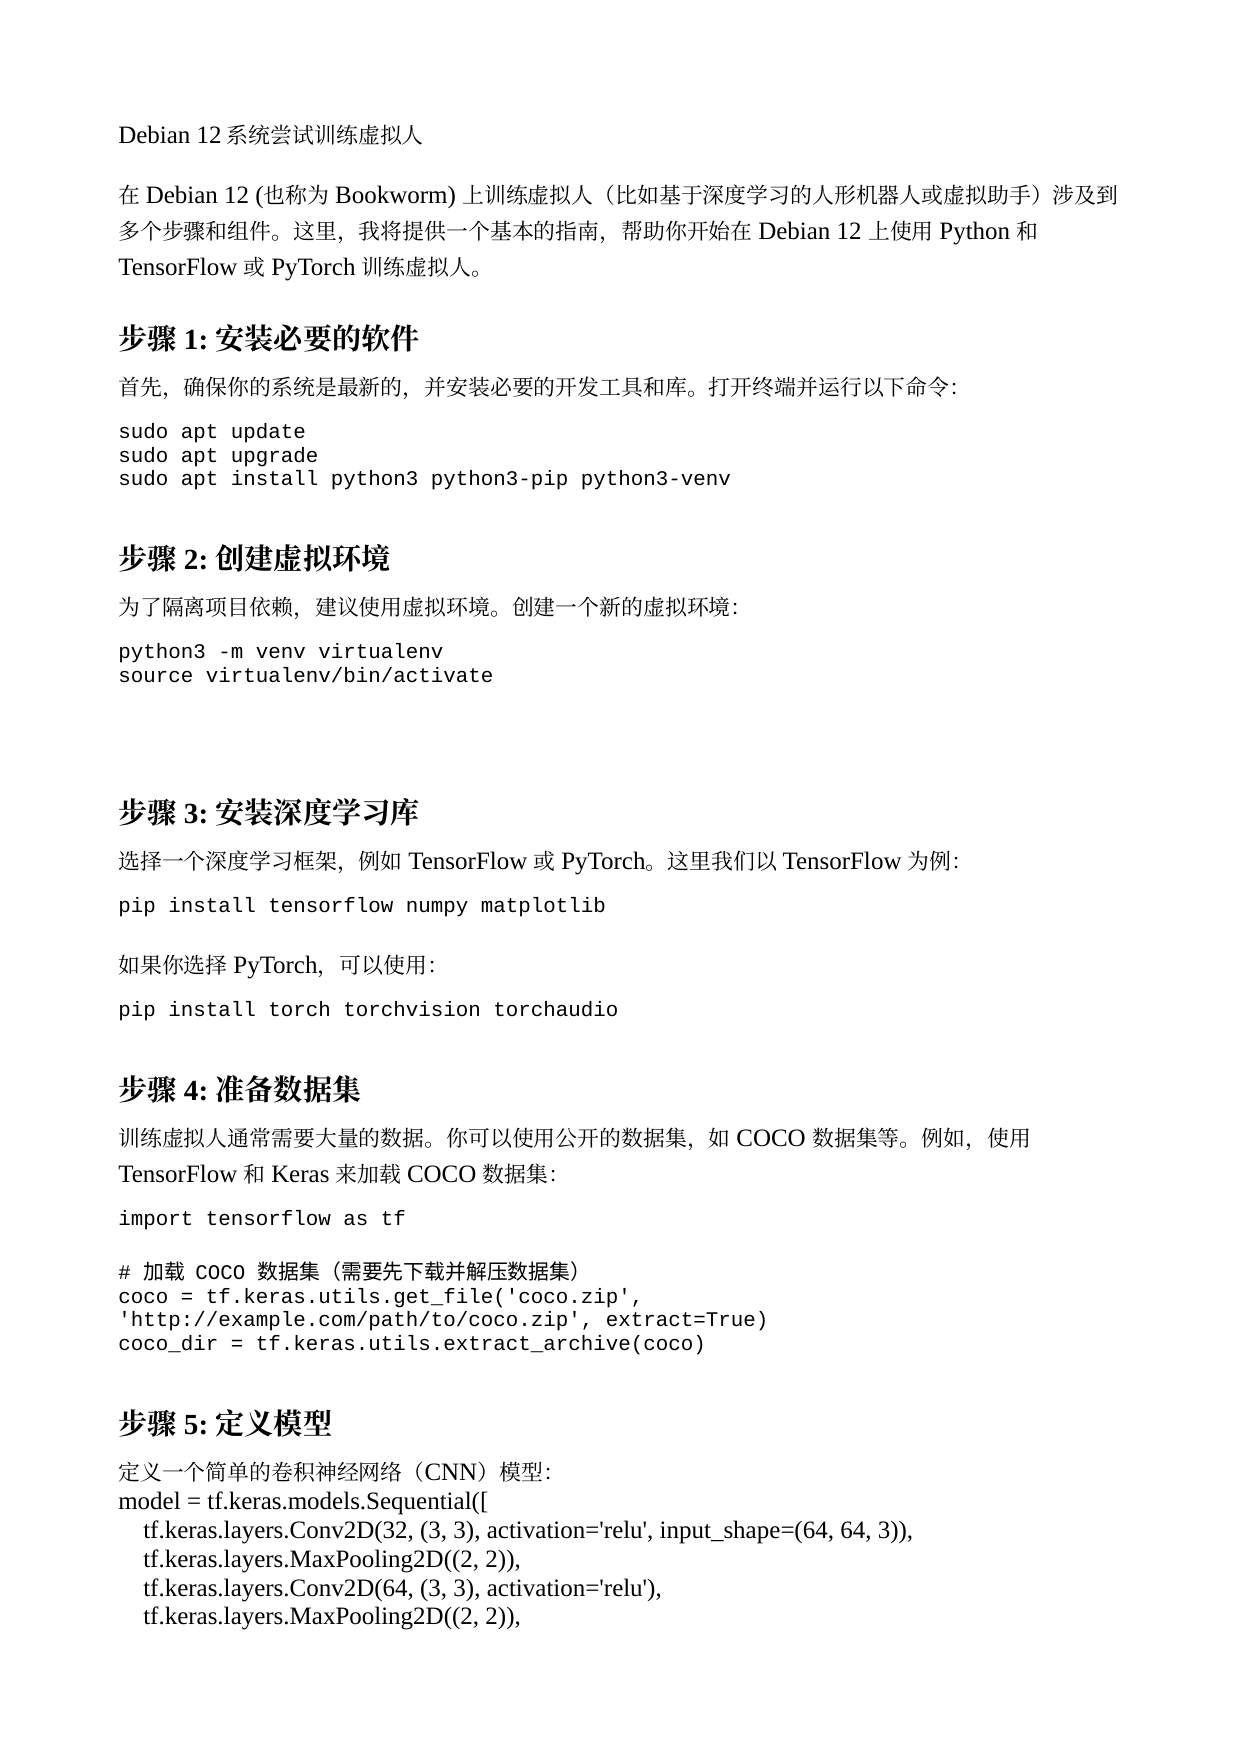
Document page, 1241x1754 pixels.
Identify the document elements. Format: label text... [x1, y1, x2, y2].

text 为了隔离项目依赖，建议使用虚拟环境。创建一个新的虚拟环境： [118, 590, 1122, 622]
text 训练虚拟人通常需要大量的数据。你可以使用公开的数据集，如 COCO 数据集等。例如，使用 TensorFlow 和 Keras 来加载 COCO 数据集： [118, 1121, 1122, 1189]
text python3 -m venv virtualenv [118, 641, 1122, 665]
text 选择一个深度学习框架，例如 TensorFlow 或 PyTorch。这里我们以 TensorFlow 为例： [118, 844, 1122, 876]
text 首先，确保你的系统是最新的，并安装必要的开发工具和库。打开终端并运行以下命令： [118, 370, 1122, 402]
subtitle 步骤 2: 创建虚拟环境 [118, 536, 1122, 578]
text import tensorflow as tf [118, 1208, 1122, 1232]
text model = tf.keras.models.Sequential([ [118, 1486, 1122, 1515]
text tf.keras.layers.Conv2D(64, (3, 3), activation='relu'), [118, 1573, 1122, 1601]
text 定义一个简单的卷积神经网络（CNN）模型： [118, 1455, 1122, 1486]
subtitle 步骤 1: 安装必要的软件 [118, 316, 1122, 358]
text Debian 12系统尝试训练虚拟人 [118, 118, 1122, 149]
text pip install torch torchvision torchaudio [118, 999, 1122, 1023]
text 如果你选择 PyTorch，可以使用： [118, 948, 1122, 980]
text sudo apt upgrade [118, 445, 1122, 468]
text tf.keras.layers.MaxPooling2D((2, 2)), [118, 1544, 1122, 1573]
text tf.keras.layers.MaxPooling2D((2, 2)), [118, 1601, 1122, 1630]
text pip install tensorflow numpy matplotlib [118, 895, 1122, 919]
text # 加载 COCO 数据集（需要先下载并解压数据集） [118, 1255, 1122, 1286]
subtitle 步骤 5: 定义模型 [118, 1401, 1122, 1442]
text sudo apt update [118, 421, 1122, 445]
text 在 Debian 12 (也称为 Bookworm) 上训练虚拟人（比如基于深度学习的人形机器人或虚拟助手）涉及到多个步骤和组件。这里，我将提供一个基本的指南，帮助你开始在 Debian 12 上使用 Python 和 TensorFlow 或 PyTorch 训练虚拟人。 [118, 178, 1122, 282]
subtitle 步骤 4: 准备数据集 [118, 1067, 1122, 1108]
text tf.keras.layers.Conv2D(32, (3, 3), activation='relu', input_shape=(64, 64, 3)), [118, 1515, 1122, 1544]
text source virtualenv/bin/activate [118, 665, 1122, 688]
text coco = tf.keras.utils.get_file('coco.zip', 'http://example.com/path/to/coco.zip', extract=True) [118, 1286, 1122, 1333]
text sudo apt install python3 python3-pip python3-venv [118, 468, 1122, 492]
text coco_dir = tf.keras.utils.extract_archive(coco) [118, 1333, 1122, 1357]
subtitle 步骤 3: 安装深度学习库 [118, 790, 1122, 832]
